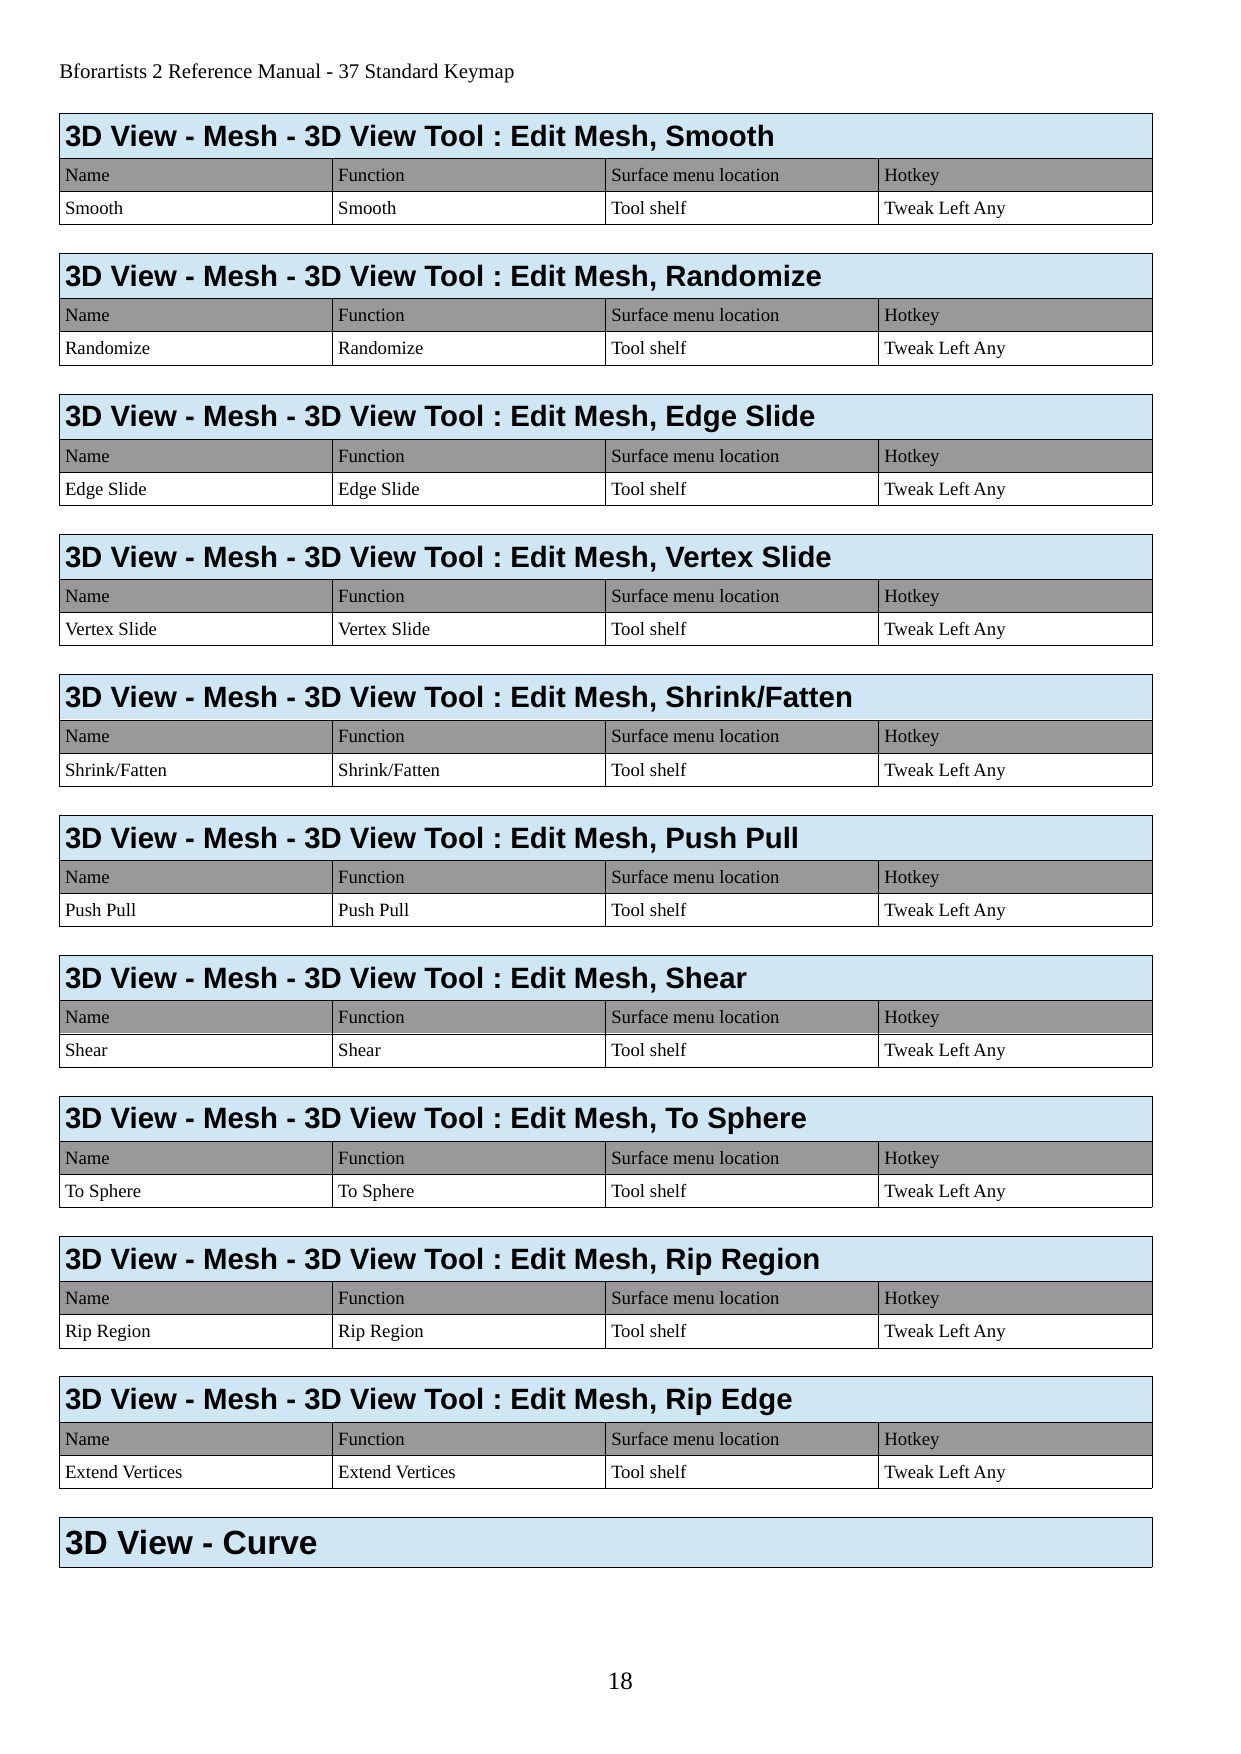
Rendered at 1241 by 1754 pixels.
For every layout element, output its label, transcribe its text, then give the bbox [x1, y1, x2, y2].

table_header 3D View - Mesh - 3D View Tool : Edit Mesh, Randomize [60, 254, 1152, 298]
table_cell Tweak Left Any [879, 1035, 1152, 1067]
table_cell Surface menu location [606, 1142, 878, 1174]
table_cell Surface menu location [606, 159, 878, 191]
table_cell Function [333, 1423, 605, 1455]
table_cell Function [333, 861, 605, 893]
table_cell Hotkey [879, 721, 1152, 753]
table_header 3D View - Mesh - 3D View Tool : Edit Mesh, Rip Edge [60, 1377, 1152, 1422]
table_cell Tweak Left Any [879, 613, 1152, 645]
table_cell Extend Vertices [60, 1456, 332, 1488]
table_header 3D View - Curve [60, 1518, 1152, 1567]
table_cell Tweak Left Any [879, 473, 1152, 505]
table_header 3D View - Mesh - 3D View Tool : Edit Mesh, Edge Slide [60, 395, 1152, 439]
table_cell Edge Slide [333, 473, 605, 505]
table_cell Smooth [333, 192, 605, 224]
table_cell Name [60, 1423, 332, 1455]
table_cell Tool shelf [606, 1456, 878, 1488]
table_header 3D View - Mesh - 3D View Tool : Edit Mesh, Shrink/Fatten [60, 675, 1152, 719]
table_header 3D View - Mesh - 3D View Tool : Edit Mesh, Shear [60, 956, 1152, 1000]
table_cell Function [333, 1142, 605, 1174]
table_cell Surface menu location [606, 1423, 878, 1455]
table_cell Function [333, 721, 605, 753]
table_cell Tool shelf [606, 754, 878, 786]
table_cell Tool shelf [606, 1315, 878, 1347]
table_cell Function [333, 1001, 605, 1033]
table_cell Tweak Left Any [879, 1315, 1152, 1347]
table_cell Tool shelf [606, 192, 878, 224]
table_cell Tool shelf [606, 1175, 878, 1207]
table_cell Randomize [60, 332, 332, 364]
table_cell Function [333, 440, 605, 472]
table_cell Shrink/Fatten [60, 754, 332, 786]
table_cell Tool shelf [606, 894, 878, 926]
table_cell Surface menu location [606, 1001, 878, 1033]
table_cell Hotkey [879, 440, 1152, 472]
table_cell Name [60, 1142, 332, 1174]
table_cell Surface menu location [606, 861, 878, 893]
table_cell Name [60, 721, 332, 753]
table_cell Name [60, 440, 332, 472]
table_header 3D View - Mesh - 3D View Tool : Edit Mesh, Rip Region [60, 1237, 1152, 1281]
table_cell Hotkey [879, 1001, 1152, 1033]
table_cell Tweak Left Any [879, 192, 1152, 224]
table_cell Hotkey [879, 299, 1152, 331]
table_cell Name [60, 299, 332, 331]
table_cell Hotkey [879, 1142, 1152, 1174]
table_cell Function [333, 1282, 605, 1314]
table_cell Function [333, 159, 605, 191]
table_cell Hotkey [879, 1423, 1152, 1455]
table_cell Tweak Left Any [879, 894, 1152, 926]
table_cell To Sphere [333, 1175, 605, 1207]
table_cell Rip Region [333, 1315, 605, 1347]
table_cell Tweak Left Any [879, 1456, 1152, 1488]
table_header 3D View - Mesh - 3D View Tool : Edit Mesh, Push Pull [60, 816, 1152, 860]
table_cell Tweak Left Any [879, 332, 1152, 364]
table_cell Rip Region [60, 1315, 332, 1347]
table_cell Vertex Slide [333, 613, 605, 645]
table_cell To Sphere [60, 1175, 332, 1207]
table_cell Surface menu location [606, 440, 878, 472]
table_cell Shrink/Fatten [333, 754, 605, 786]
table_cell Function [333, 299, 605, 331]
table_cell Surface menu location [606, 580, 878, 612]
table_cell Function [333, 580, 605, 612]
table_cell Hotkey [879, 861, 1152, 893]
table_cell Randomize [333, 332, 605, 364]
table_cell Tool shelf [606, 613, 878, 645]
table_cell Tweak Left Any [879, 754, 1152, 786]
table_cell Tool shelf [606, 473, 878, 505]
table_cell Vertex Slide [60, 613, 332, 645]
table_cell Shear [60, 1035, 332, 1067]
table_cell Tool shelf [606, 332, 878, 364]
table_cell Surface menu location [606, 299, 878, 331]
table_cell Name [60, 1001, 332, 1033]
table_cell Name [60, 861, 332, 893]
table_cell Push Pull [60, 894, 332, 926]
table_header 3D View - Mesh - 3D View Tool : Edit Mesh, To Sphere [60, 1097, 1152, 1141]
table_cell Push Pull [333, 894, 605, 926]
table_cell Hotkey [879, 159, 1152, 191]
table_cell Edge Slide [60, 473, 332, 505]
table_cell Surface menu location [606, 1282, 878, 1314]
table_cell Tool shelf [606, 1035, 878, 1067]
table_header 3D View - Mesh - 3D View Tool : Edit Mesh, Vertex Slide [60, 535, 1152, 579]
table_cell Tweak Left Any [879, 1175, 1152, 1207]
table_cell Surface menu location [606, 721, 878, 753]
table_cell Hotkey [879, 1282, 1152, 1314]
table_cell Shear [333, 1035, 605, 1067]
table_cell Hotkey [879, 580, 1152, 612]
table_cell Name [60, 1282, 332, 1314]
table_cell Name [60, 580, 332, 612]
table_cell Extend Vertices [333, 1456, 605, 1488]
table_header 3D View - Mesh - 3D View Tool : Edit Mesh, Smooth [60, 114, 1152, 158]
table_cell Smooth [60, 192, 332, 224]
table_cell Name [60, 159, 332, 191]
